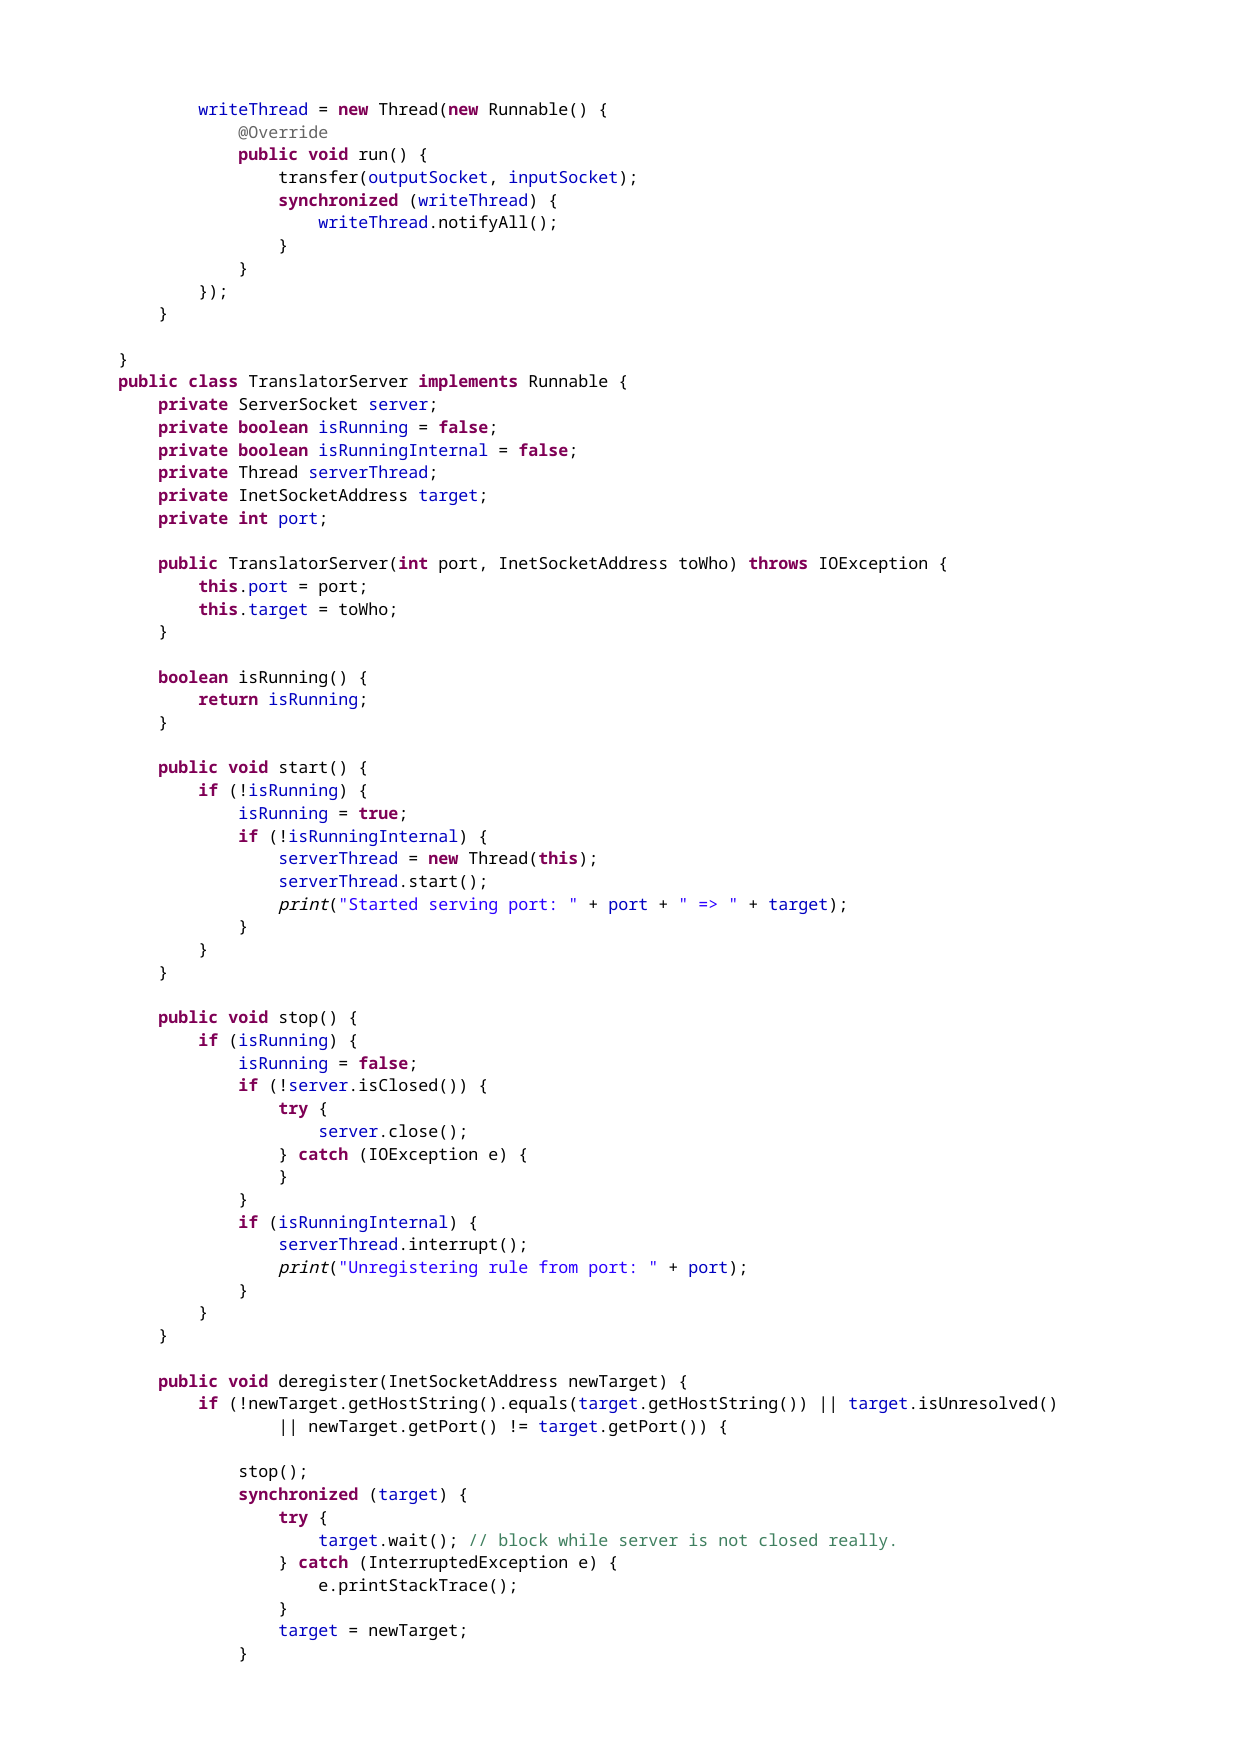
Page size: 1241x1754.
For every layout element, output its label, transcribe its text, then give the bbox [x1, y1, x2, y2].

text @Override [118, 120, 1162, 143]
text public void stop() { [118, 1006, 1162, 1029]
text writeThread = new Thread(new Runnable() { [118, 98, 1162, 120]
text } catch (InterruptedException e) { [118, 1551, 1162, 1574]
text this.port = port; [118, 574, 1162, 597]
text private Thread serverThread; [118, 461, 1162, 484]
text || newTarget.getPort() != target.getPort()) { [118, 1415, 1162, 1437]
text } [118, 1165, 1162, 1188]
text } [118, 961, 1162, 983]
text synchronized (writeThread) { [118, 188, 1162, 211]
text serverThread.start(); [118, 870, 1162, 892]
text this.target = toWho; [118, 597, 1162, 620]
text public void deregister(InetSocketAddress newTarget) { [118, 1369, 1162, 1392]
text isRunning = false; [118, 1051, 1162, 1074]
text private boolean isRunningInternal = false; [118, 438, 1162, 461]
text try { [118, 1097, 1162, 1119]
text } [118, 302, 1162, 325]
text } catch (IOException e) { [118, 1142, 1162, 1165]
text if (isRunningInternal) { [118, 1210, 1162, 1233]
text } [118, 1301, 1162, 1324]
text synchronized (target) { [118, 1483, 1162, 1506]
text } [118, 1642, 1162, 1664]
text print("Unregistering rule from port: " + port); [118, 1256, 1162, 1278]
text public TranslatorServer(int port, InetSocketAddress toWho) throws IOException { [118, 552, 1162, 574]
text boolean isRunning() { [118, 665, 1162, 688]
text } [118, 257, 1162, 279]
text print("Started serving port: " + port + " => " + target); [118, 892, 1162, 915]
text private int port; [118, 506, 1162, 529]
text } [118, 1278, 1162, 1301]
text transfer(outputSocket, inputSocket); [118, 166, 1162, 188]
text } [118, 347, 1162, 370]
text public void start() { [118, 756, 1162, 779]
text if (!isRunning) { [118, 779, 1162, 802]
text } [118, 711, 1162, 733]
text } [118, 1596, 1162, 1619]
text } [118, 1324, 1162, 1347]
text return isRunning; [118, 688, 1162, 711]
text } [118, 620, 1162, 643]
text } [118, 938, 1162, 961]
text serverThread = new Thread(this); [118, 847, 1162, 870]
text if (isRunning) { [118, 1029, 1162, 1051]
text target = newTarget; [118, 1619, 1162, 1642]
text server.close(); [118, 1119, 1162, 1142]
text isRunning = true; [118, 802, 1162, 824]
text private ServerSocket server; [118, 393, 1162, 416]
text public class TranslatorServer implements Runnable { [118, 370, 1162, 393]
text if (!newTarget.getHostString().equals(target.getHostString()) || target.isUnresolved() [118, 1392, 1162, 1415]
text public void run() { [118, 143, 1162, 166]
text target.wait(); // block while server is not closed really. [118, 1528, 1162, 1551]
text if (!server.isClosed()) { [118, 1074, 1162, 1097]
text } [118, 234, 1162, 257]
text writeThread.notifyAll(); [118, 211, 1162, 234]
text } [118, 915, 1162, 938]
text }); [118, 279, 1162, 302]
text private InetSocketAddress target; [118, 484, 1162, 506]
text serverThread.interrupt(); [118, 1233, 1162, 1256]
text stop(); [118, 1460, 1162, 1483]
text private boolean isRunning = false; [118, 416, 1162, 438]
text if (!isRunningInternal) { [118, 824, 1162, 847]
text e.printStackTrace(); [118, 1574, 1162, 1596]
text try { [118, 1506, 1162, 1528]
text } [118, 1188, 1162, 1210]
